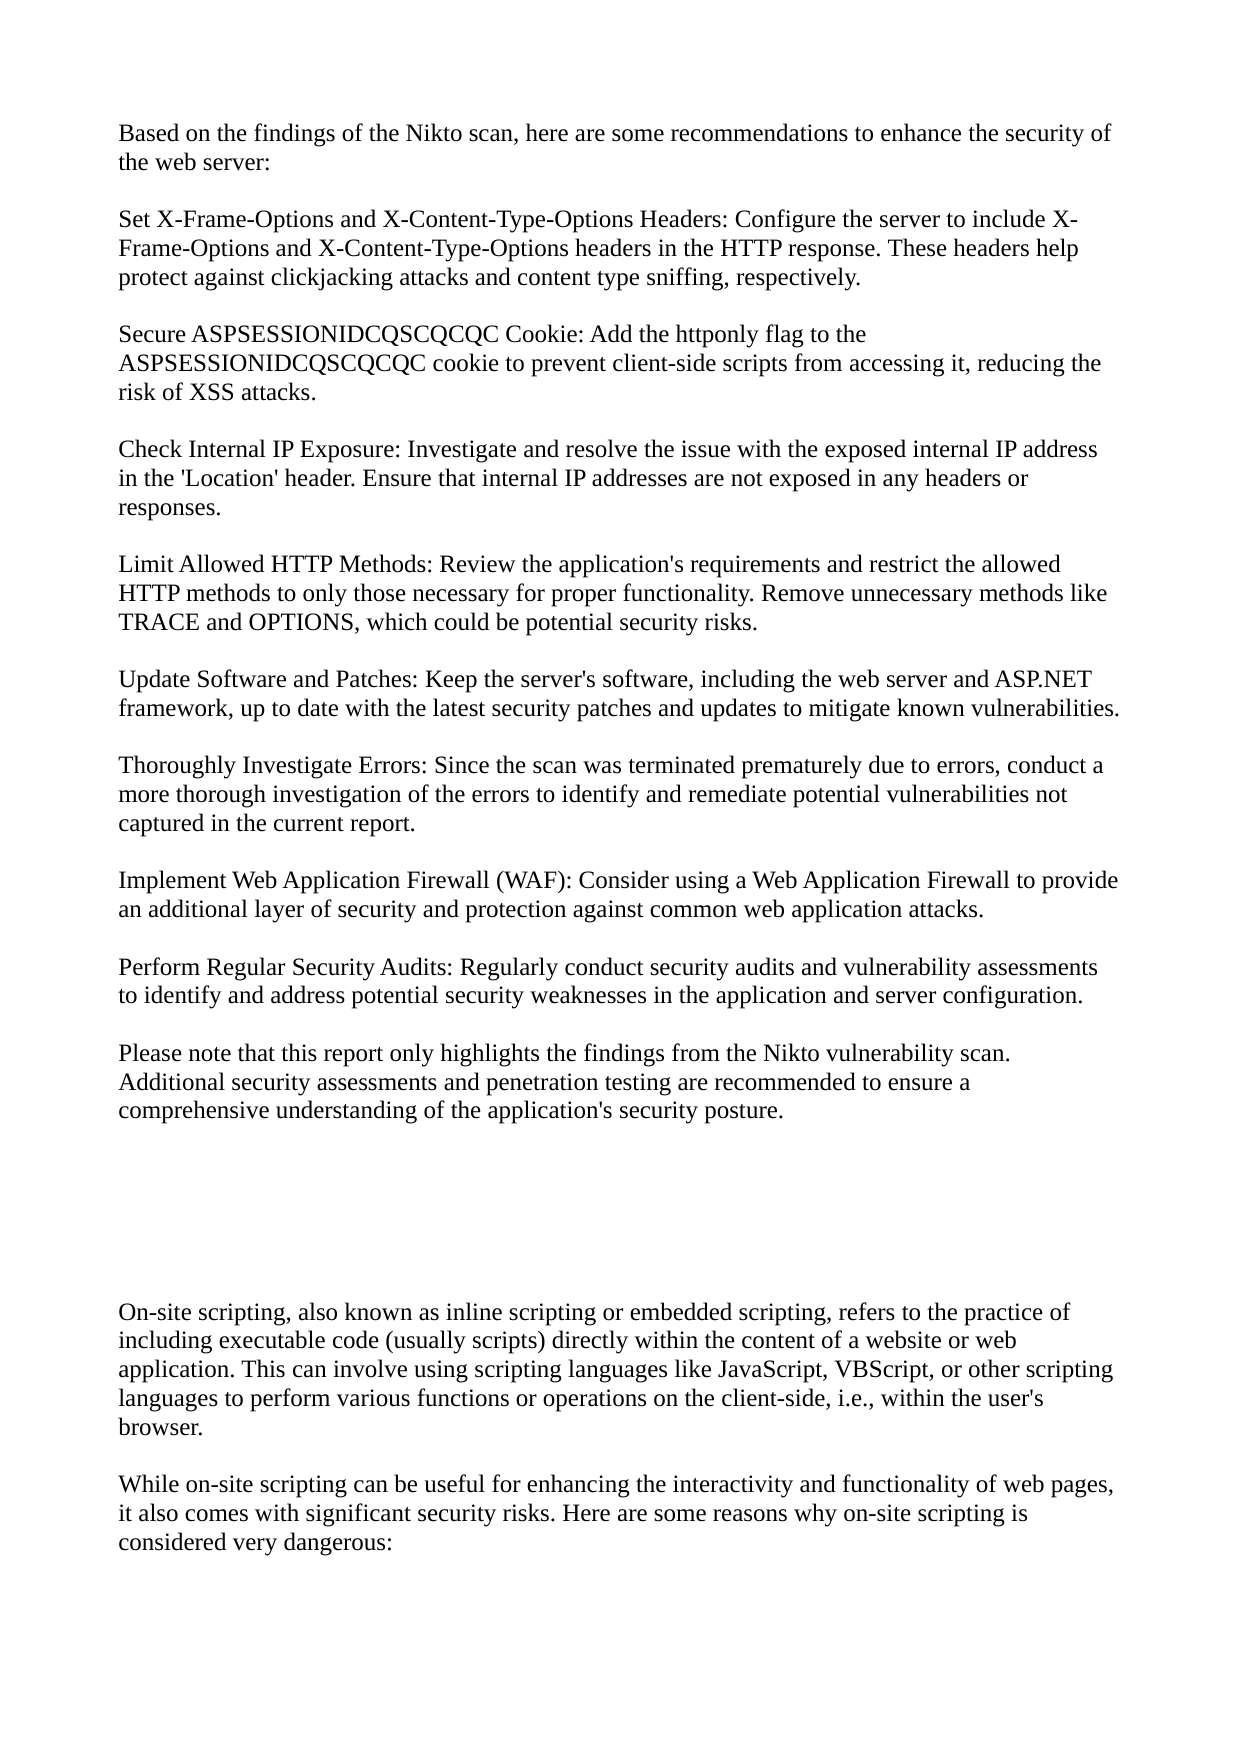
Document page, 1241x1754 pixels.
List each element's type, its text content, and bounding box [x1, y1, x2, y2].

text While on-site scripting can be useful for enhancing the interactivity and functionality of web pages, it also comes with significant security risks. Here are some reasons why on-site scripting is considered very dangerous: [118, 1469, 1122, 1556]
text Perform Regular Security Audits: Regularly conduct security audits and vulnerability assessments to identify and address potential security weaknesses in the application and server configuration. [118, 952, 1122, 1009]
text Limit Allowed HTTP Methods: Review the application's requirements and restrict the allowed HTTP methods to only those necessary for proper functionality. Remove unnecessary methods like TRACE and OPTIONS, which could be potential security risks. [118, 549, 1122, 636]
text Based on the findings of the Nikto scan, here are some recommendations to enhance the security of the web server: [118, 118, 1122, 176]
text Implement Web Application Firewall (WAF): Consider using a Web Application Firewall to provide an additional layer of security and protection against common web application attacks. [118, 866, 1122, 923]
text On-site scripting, also known as inline scripting or embedded scripting, refers to the practice of including executable code (usually scripts) directly within the content of a website or web application. This can involve using scripting languages like JavaScript, VBScript, or other scripting languages to perform various functions or operations on the client-side, i.e., within the user's browser. [118, 1297, 1122, 1441]
text Secure ASPSESSIONIDCQSCQCQC Cookie: Add the httponly flag to the ASPSESSIONIDCQSCQCQC cookie to prevent client-side scripts from accessing it, reducing the risk of XSS attacks. [118, 319, 1122, 406]
text Thoroughly Investigate Errors: Since the scan was terminated prematurely due to errors, conduct a more thorough investigation of the errors to identify and remediate potential vulnerabilities not captured in the current report. [118, 751, 1122, 837]
text Please note that this report only highlights the findings from the Nikto vulnerability scan. Additional security assessments and penetration testing are recommended to ensure a comprehensive understanding of the application's security posture. [118, 1038, 1122, 1124]
text Update Software and Patches: Keep the server's software, including the web server and ASP.NET framework, up to date with the latest security patches and updates to mitigate known vulnerabilities. [118, 664, 1122, 722]
text Check Internal IP Exposure: Investigate and resolve the issue with the exposed internal IP address in the 'Location' header. Ensure that internal IP addresses are not exposed in any headers or responses. [118, 434, 1122, 521]
text Set X-Frame-Options and X-Content-Type-Options Headers: Configure the server to include X-Frame-Options and X-Content-Type-Options headers in the HTTP response. These headers help protect against clickjacking attacks and content type sniffing, respectively. [118, 204, 1122, 291]
